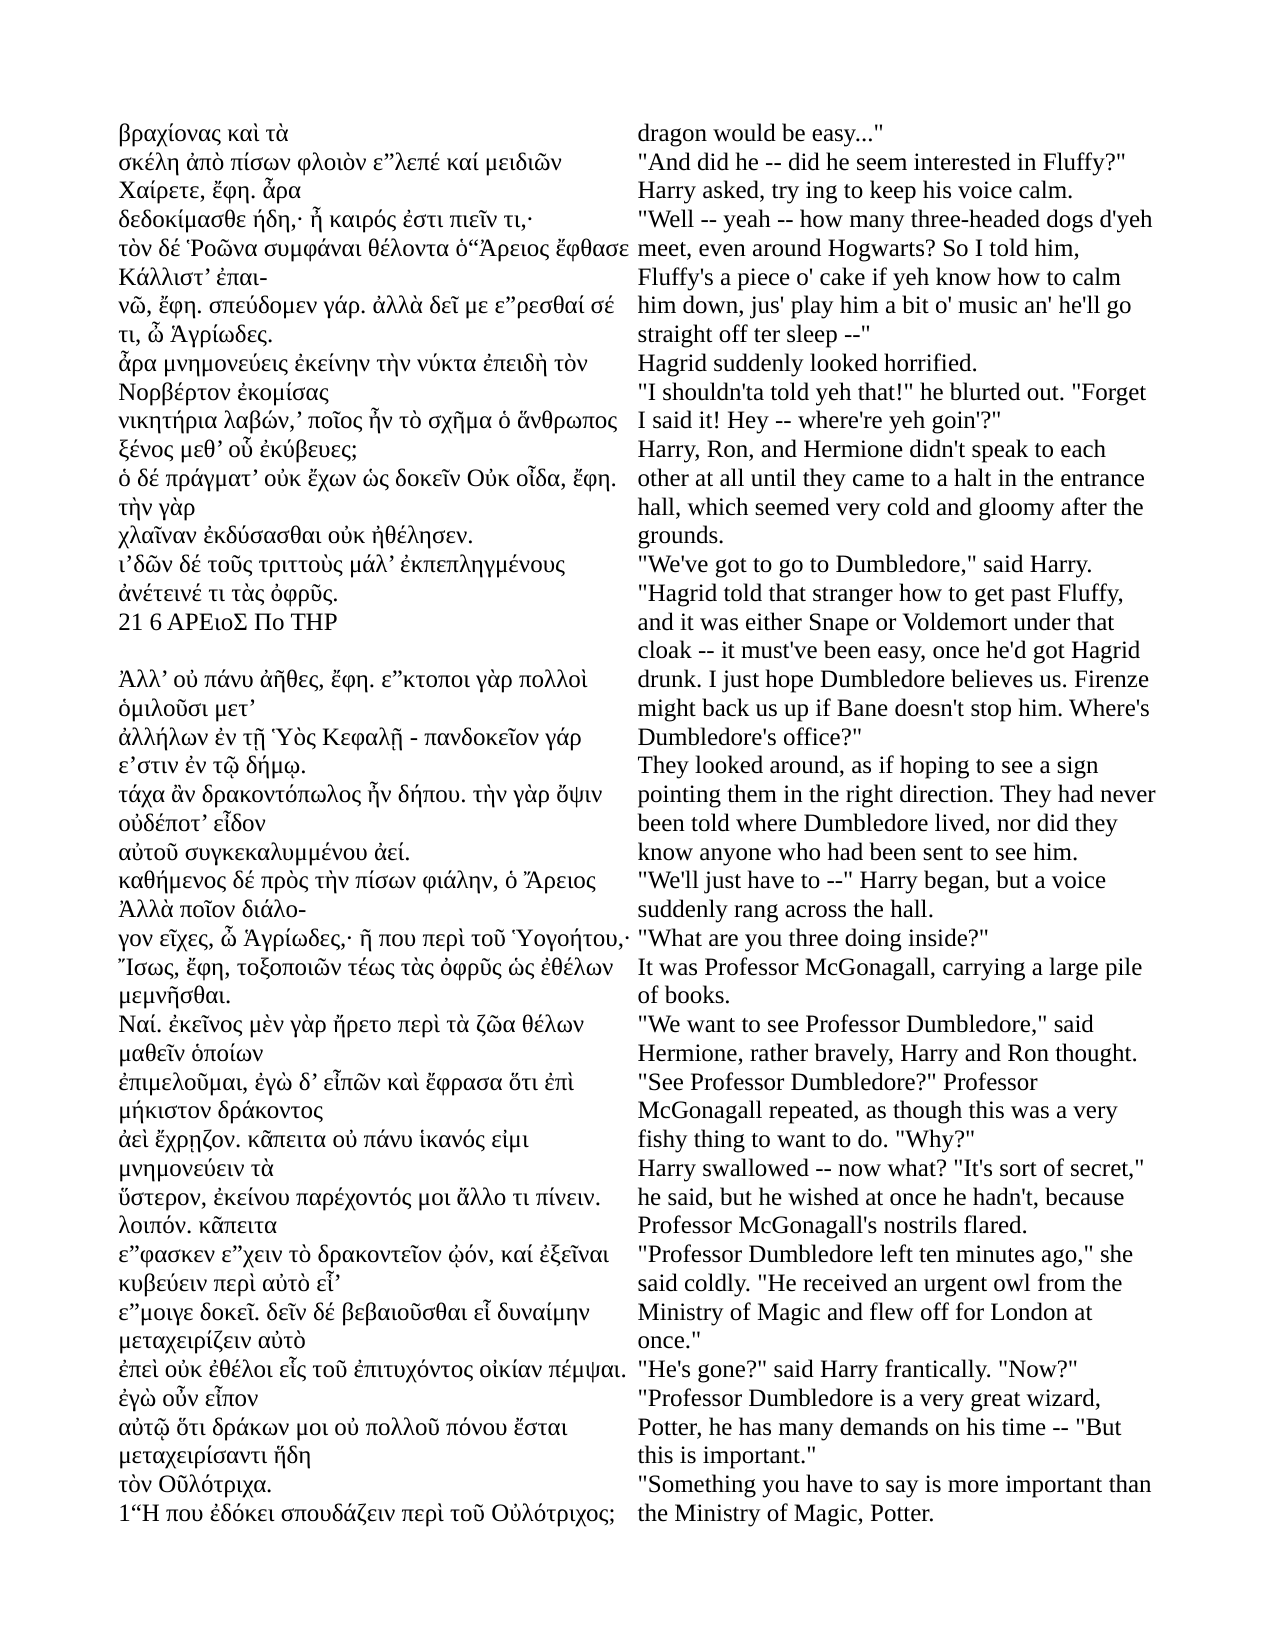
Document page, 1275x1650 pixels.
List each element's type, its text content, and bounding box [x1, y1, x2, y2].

table_cell βραχίονας καὶ τὰ σκέλη ἀπὸ πίσων φλοιὸν ε”λεπέ καί μειδιῶν Χαίρετε, ἔφη. ἆρα δεδοκίμασθε ήδη,· ἦ καιρός ἐστι πιεῖν τι,· τὸν δέ Ῥοῶνα συμφάναι θέλοντα ὁ“Ἀρειος ἔφθασε Κάλλιστ’ ἐπαι- νῶ, ἔφη. σπεύδομεν γάρ. ἀλλὰ δεῖ με ε”ρεσθαί σέ τι, ὦ Ἁγρίωδες. ἆρα μνημονεύεις ἐκείνην τὴν νύκτα ἐπειδὴ τὸν Νορβέρτον ἐκομίσας νικητήρια λαβών,’ ποῖος ἦν τὸ σχῆμα ὁ ἅνθρωπος ξένος μεθ’ οὗ ἐκύβευες; ὁ δέ πράγματ’ οὐκ ἔχων ὡς δοκεῖν Οὐκ οἶδα, ἔφη. τὴν γὰρ χλαῖναν ἐκδύσασθαι οὐκ ἠθέλησεν. ι’δῶν δέ τοῦς τριττοὺς μάλ’ ἐκπεπληγμένους ἀνέτεινέ τι τὰς ὀφρῦς. 21 6 ΑΡΕιοΣ Πο ΤΗΡ Ἀλλ’ οὐ πάνυ ἀῆθες, ἔφη. ε”κτοποι γὰρ πολλοὶ ὁμιλοῦσι μετ’ ἀλλήλων ἐν τῇ Ὑὸς Κεφαλῇ - πανδοκεῖον γάρ ε’στιν ἐν τῷ δήμῳ. τάχα ἂν δρακοντόπωλος ἦν δήπου. τὴν γὰρ ὄψιν οὐδέποτ’ εἶδον αὐτοῦ συγκεκαλυμμένου ἀεί. καθήμενος δέ πρὸς τὴν πίσων φιάλην, ὁ Ἄρειος Ἀλλὰ ποῖον διάλο- γον εῖχες, ὦ Ἁγρίωδες,· ῆ που περὶ τοῦ Ὑογοήτου,· Ἴσως, ἔφη, τοξοποιῶν τέως τὰς ὀφρῦς ὡς ἐθέλων μεμνῆσθαι. Ναί. ἐκεῖνος μὲν γὰρ ἤρετο περὶ τὰ ζῶα θέλων μαθεῖν ὁποίων ἐπιμελοῦμαι, ἐγὼ δ’ εἶπῶν καὶ ἔφρασα ὅτι ἐπὶ μήκιστον δράκοντος ἀεὶ ἔχρῃζον. κᾶπειτα οὐ πάνυ ἱκανός εἰμι μνημονεύειν τὰ ὕστερον, ἐκείνου παρέχοντός μοι ἄλλο τι πίνειν. λοιπόν. κᾶπειτα ε”φασκεν ε”χειν τὸ δρακοντεῖον ᾠόν, καί ἐξεῖναι κυβεύειν περὶ αὐτὸ εἷ’ ε”μοιγε δοκεῖ. δεῖν δέ βεβαιοῦσθαι εἷ δυναίμην μεταχειρίζειν αὐτὸ ἐπεὶ οὐκ ἐθέλοι εἷς τοῦ ἐπιτυχόντος οἰκίαν πέμψαι. ἐγὼ οὖν εἶπον αὐτῷ ὅτι δράκων μοι οὐ πολλοῦ πόνου ἔσται μεταχειρίσαντι ἥδη τὸν Οῦλότριχα. 1“Η που ἐδόκει σπουδάζειν περὶ τοῦ Οὐλότριχος; [118, 118, 637, 1527]
table_cell dragon would be easy..." "And did he -- did he seem interested in Fluffy?" Harry asked, try ing to keep his voice calm. "Well -- yeah -- how many three-headed dogs d'yeh meet, even around Hogwarts? So I told him, Fluffy's a piece o' cake if yeh know how to calm him down, jus' play him a bit o' music an' he'll go straight off ter sleep --" Hagrid suddenly looked horrified. "I shouldn'ta told yeh that!" he blurted out. "Forget I said it! Hey -- where're yeh goin'?" Harry, Ron, and Hermione didn't speak to each other at all until they came to a halt in the entrance hall, which seemed very cold and gloomy after the grounds. "We've got to go to Dumbledore," said Harry. "Hagrid told that stranger how to get past Fluffy, and it was either Snape or Voldemort under that cloak -- it must've been easy, once he'd got Hagrid drunk. I just hope Dumbledore believes us. Firenze might back us up if Bane doesn't stop him. Where's Dumbledore's office?" They looked around, as if hoping to see a sign pointing them in the right direction. They had never been told where Dumbledore lived, nor did they know anyone who had been sent to see him. "We'll just have to --" Harry began, but a voice suddenly rang across the hall. "What are you three doing inside?" It was Professor McGonagall, carrying a large pile of books. "We want to see Professor Dumbledore," said Hermione, rather bravely, Harry and Ron thought. "See Professor Dumbledore?" Professor McGonagall repeated, as though this was a very fishy thing to want to do. "Why?" Harry swallowed -- now what? "It's sort of secret," he said, but he wished at once he hadn't, because Professor McGonagall's nostrils flared. "Professor Dumbledore left ten minutes ago," she said coldly. "He received an urgent owl from the Ministry of Magic and flew off for London at once." "He's gone?" said Harry frantically. "Now?" "Professor Dumbledore is a very great wizard, Potter, he has many demands on his time -- "But this is important." "Something you have to say is more important than the Ministry of Magic, Potter. [638, 118, 1157, 1527]
